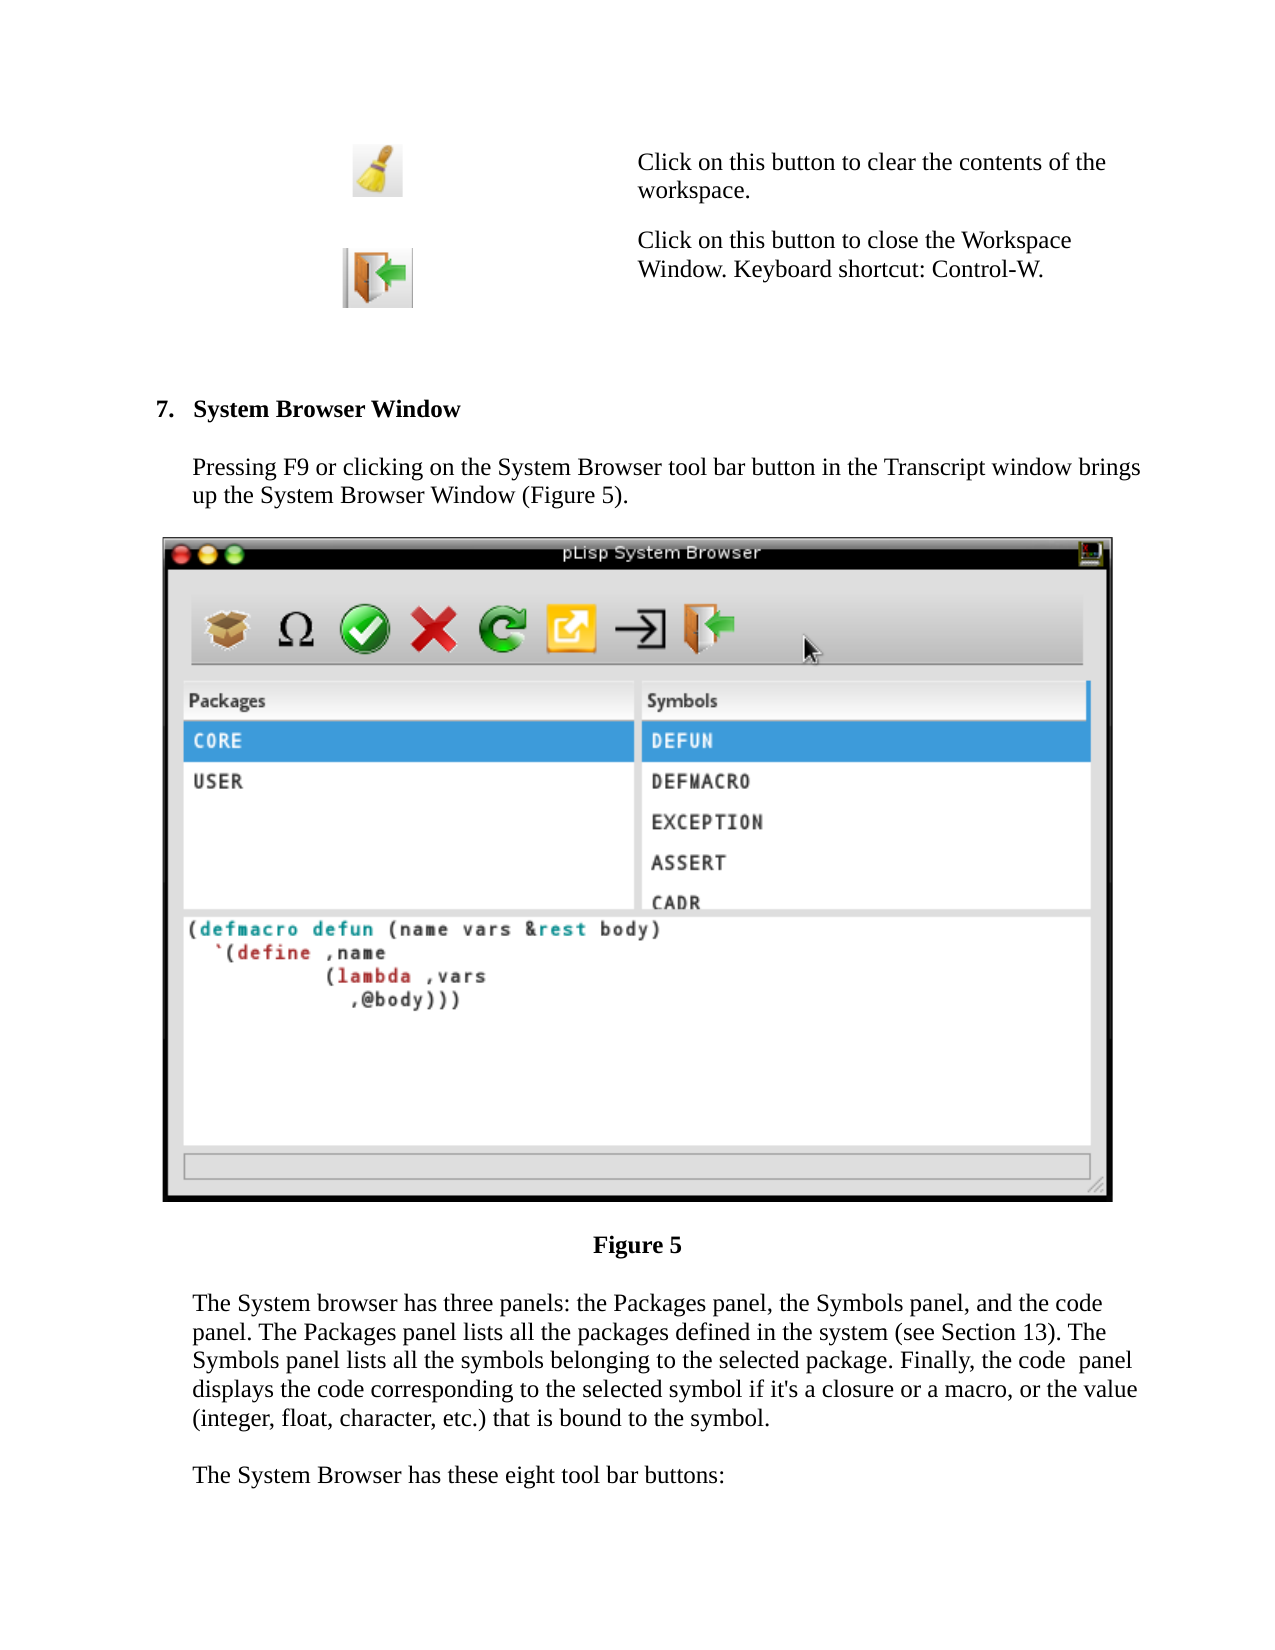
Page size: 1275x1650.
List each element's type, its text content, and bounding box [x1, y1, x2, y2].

text The System browser has three panels: the Packages panel, the Symbols panel, and the code panel. The Packages panel lists all the packages defined in the system (see Section 13). The Symbols panel lists all the symbols belonging to the selected package. Finally, the code panel displays the code corresponding to the selected symbol if it's a closure or a macro, or the value (integer, float, character, etc.) that is bound to the symbol. [118, 1288, 1157, 1432]
picture [352, 144, 403, 197]
table_cell [118, 118, 637, 225]
table_cell [118, 249, 637, 337]
list System Browser Window [156, 394, 1157, 423]
picture [162, 537, 1113, 1202]
table_cell Click on this button to clear the contents of the workspace. [638, 118, 1157, 225]
text Figure 5 [118, 1231, 1157, 1259]
picture [342, 248, 413, 308]
text Pressing F9 or clicking on the System Browser tool bar button in the Transcript window brings up the System Browser Window (Figure 5). [118, 452, 1157, 509]
table_cell [118, 225, 637, 248]
table_cell Click on this button to close the Workspace Window. Keyboard shortcut: Control-W. [638, 225, 1157, 337]
text The System Browser has these eight tool bar buttons: [118, 1461, 1157, 1489]
